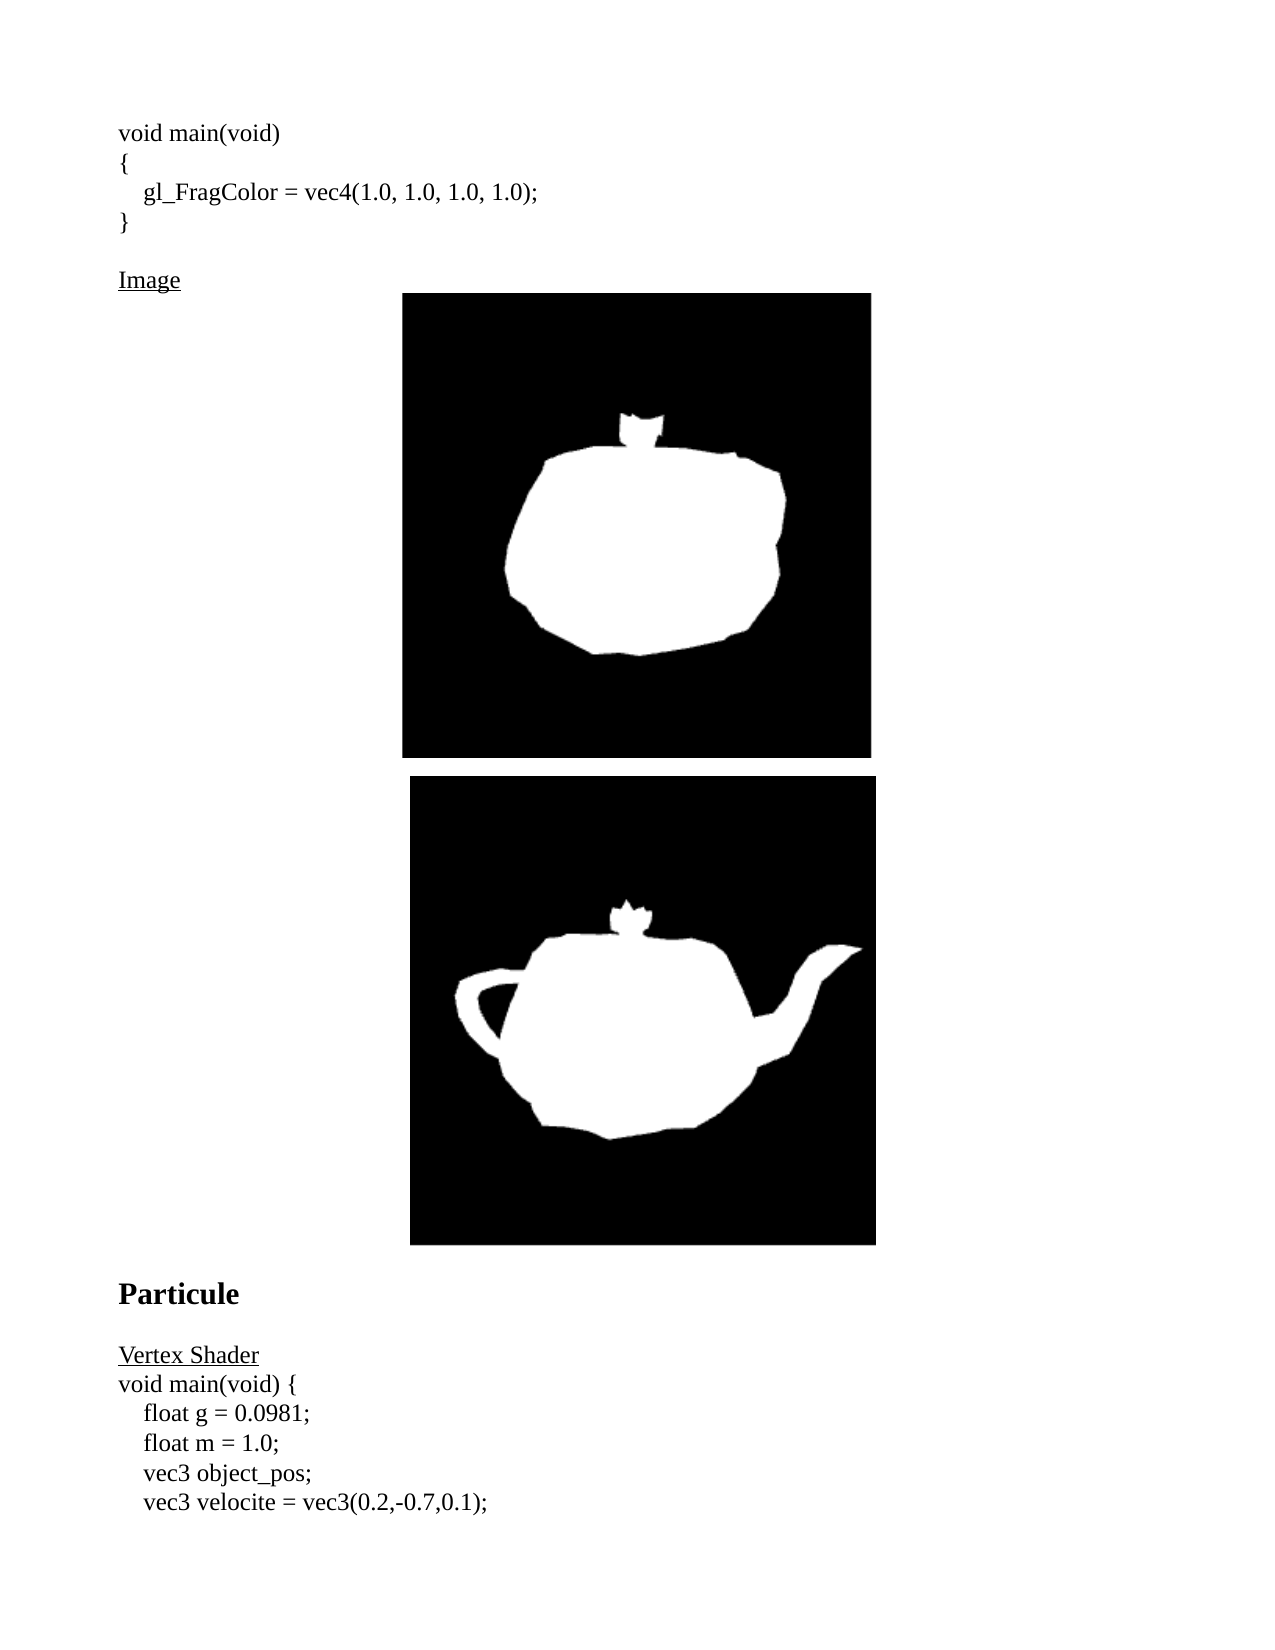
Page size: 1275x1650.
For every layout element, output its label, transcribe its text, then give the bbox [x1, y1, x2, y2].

text void main(void) { [118, 1369, 1157, 1397]
text gl_FragColor = vec4(1.0, 1.0, 1.0, 1.0); [118, 177, 1157, 206]
text Image [118, 265, 1157, 293]
text } [118, 206, 1157, 236]
text { [118, 147, 1157, 177]
text Particule [118, 1275, 1157, 1311]
text void main(void) [118, 118, 1157, 147]
text vec3 object_pos; [118, 1457, 1157, 1487]
picture [410, 776, 876, 1247]
text Vertex Shader [118, 1340, 1157, 1369]
picture [402, 293, 873, 758]
text float g = 0.0981; [118, 1397, 1157, 1427]
text vec3 velocite = vec3(0.2,-0.7,0.1); [118, 1487, 1157, 1516]
text float m = 1.0; [118, 1427, 1157, 1457]
